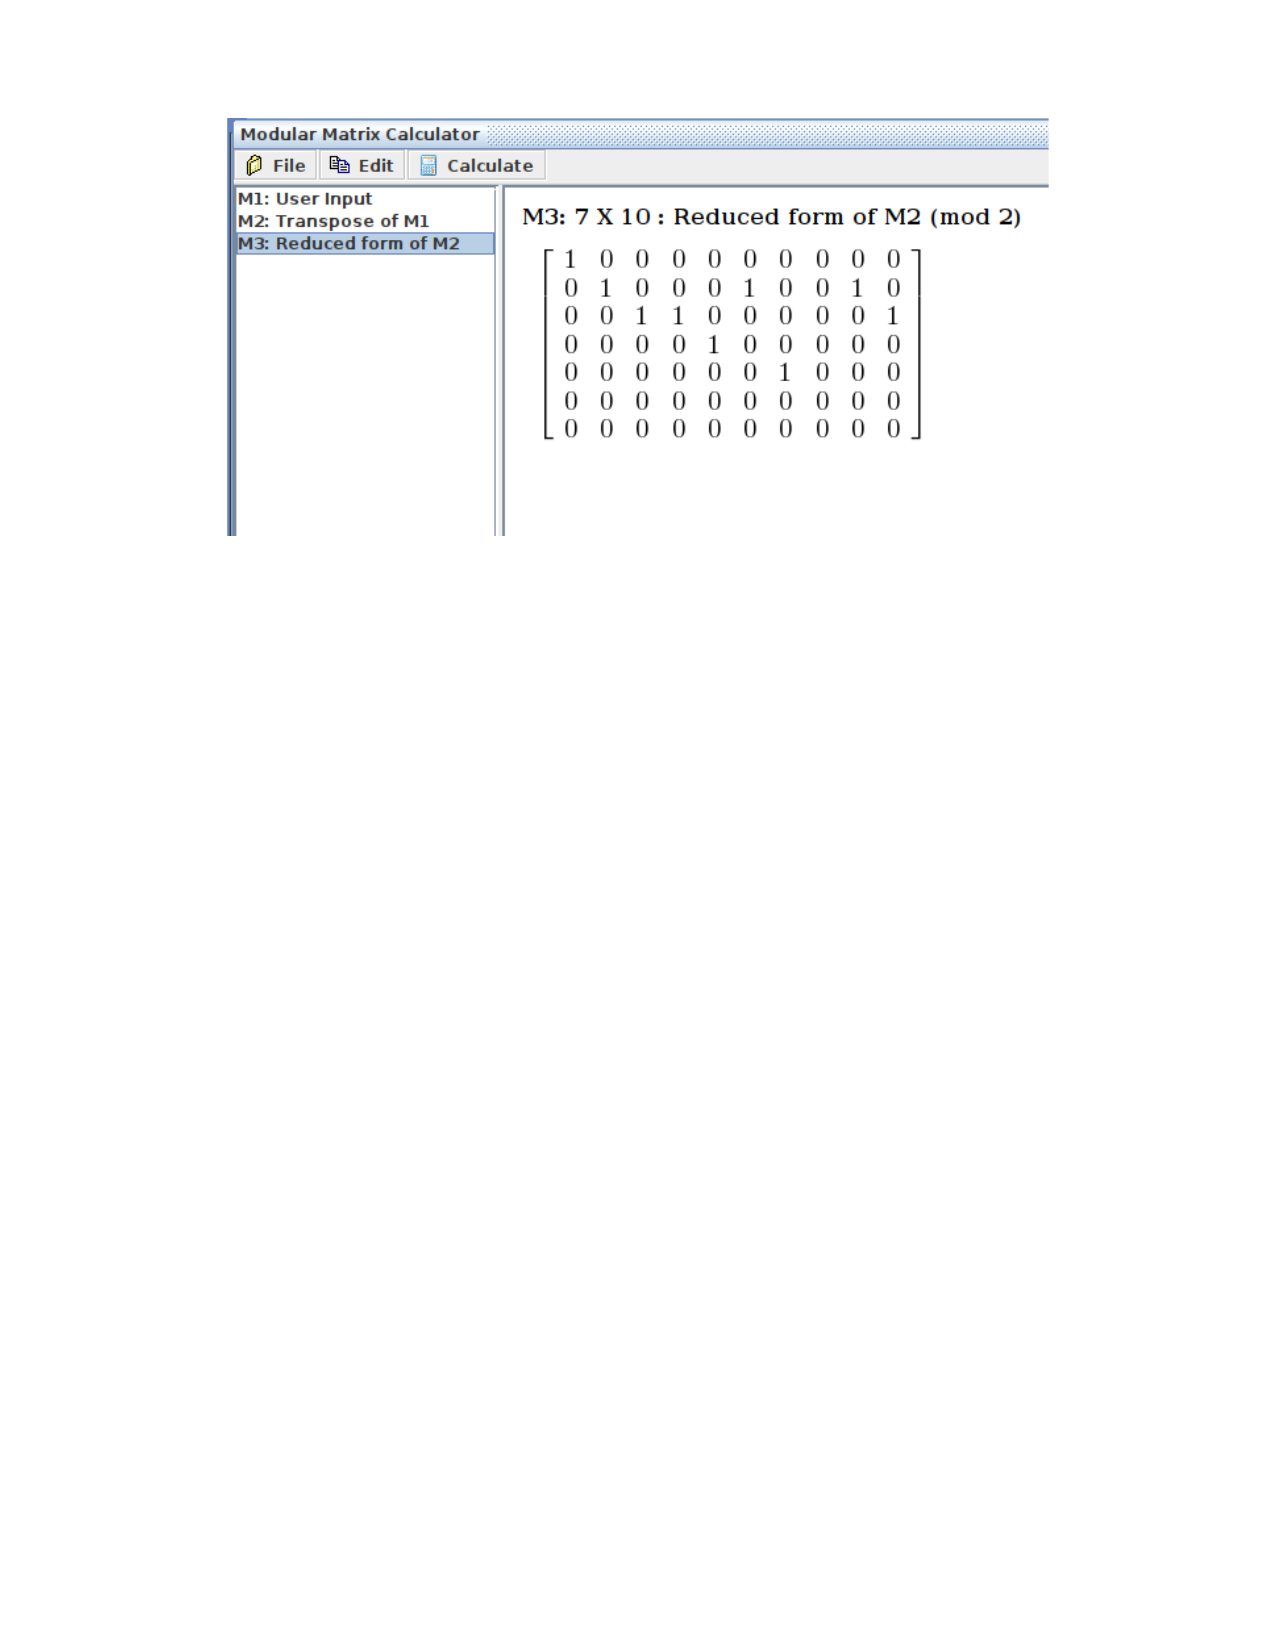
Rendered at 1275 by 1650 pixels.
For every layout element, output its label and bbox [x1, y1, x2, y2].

picture [226, 118, 1049, 536]
